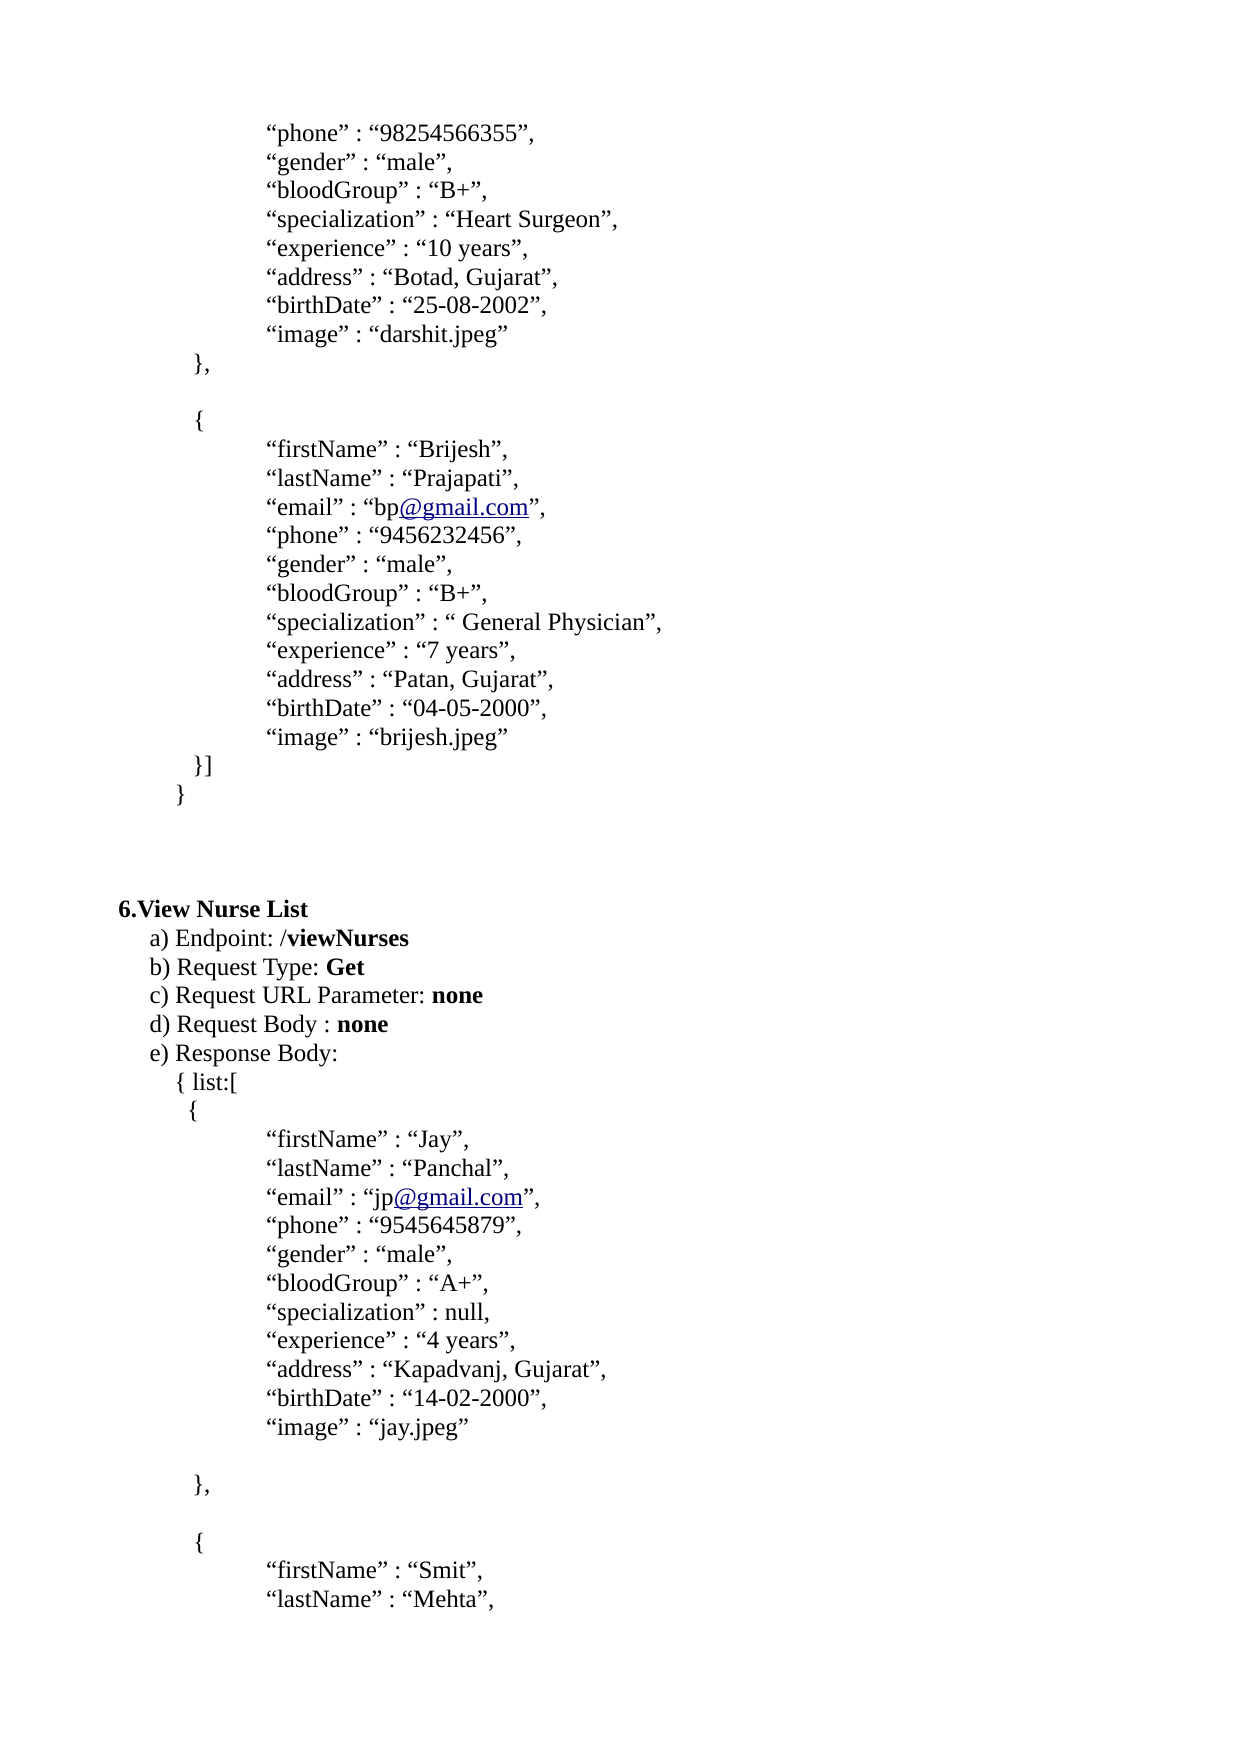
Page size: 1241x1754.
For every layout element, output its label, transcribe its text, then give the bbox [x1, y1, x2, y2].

text “address” : “Kapadvanj, Gujarat”, [118, 1354, 1122, 1383]
text “experience” : “7 years”, [118, 636, 1122, 664]
text { [118, 406, 1122, 434]
text “bloodGroup” : “B+”, [118, 578, 1122, 607]
text “birthDate” : “14-02-2000”, [118, 1383, 1122, 1412]
text }, [118, 348, 1122, 377]
text { list:[ [118, 1067, 1122, 1096]
text “experience” : “4 years”, [118, 1326, 1122, 1354]
text “image” : “jay.jpeg” [118, 1412, 1122, 1441]
text “image” : “darshit.jpeg” [118, 319, 1122, 348]
text “address” : “Patan, Gujarat”, [118, 664, 1122, 693]
text “firstName” : “Smit”, [118, 1556, 1122, 1584]
text “email” : “jp@gmail.com”, [118, 1182, 1122, 1211]
text c) Request URL Parameter: none [118, 981, 1122, 1009]
text “specialization” : “Heart Surgeon”, [118, 204, 1122, 233]
text { [118, 1096, 1122, 1124]
text “email” : “bp@gmail.com”, [118, 492, 1122, 521]
text } [118, 779, 1122, 808]
text a) Endpoint: /viewNurses [118, 923, 1122, 952]
text “birthDate” : “04-05-2000”, [118, 693, 1122, 722]
text “gender” : “male”, [118, 549, 1122, 578]
text “lastName” : “Panchal”, [118, 1153, 1122, 1182]
text “birthDate” : “25-08-2002”, [118, 291, 1122, 319]
text “image” : “brijesh.jpeg” [118, 722, 1122, 751]
text “bloodGroup” : “B+”, [118, 176, 1122, 204]
text “experience” : “10 years”, [118, 233, 1122, 262]
text “specialization” : “ General Physician”, [118, 607, 1122, 636]
text “lastName” : “Prajapati”, [118, 463, 1122, 492]
text “gender” : “male”, [118, 147, 1122, 176]
text “specialization” : null, [118, 1297, 1122, 1326]
text e) Response Body: [118, 1038, 1122, 1067]
text }, [118, 1469, 1122, 1498]
text “firstName” : “Brijesh”, [118, 434, 1122, 463]
text { [118, 1527, 1122, 1556]
text “phone” : “9456232456”, [118, 521, 1122, 549]
text “firstName” : “Jay”, [118, 1124, 1122, 1153]
text “phone” : “9545645879”, [118, 1211, 1122, 1239]
text b) Request Type: Get [118, 952, 1122, 981]
text }] [118, 751, 1122, 779]
text “address” : “Botad, Gujarat”, [118, 262, 1122, 291]
text d) Request Body : none [118, 1009, 1122, 1038]
text 6.View Nurse List [118, 894, 1122, 923]
text “lastName” : “Mehta”, [118, 1584, 1122, 1613]
text “gender” : “male”, [118, 1239, 1122, 1268]
text “bloodGroup” : “A+”, [118, 1268, 1122, 1297]
text “phone” : “98254566355”, [118, 118, 1122, 147]
